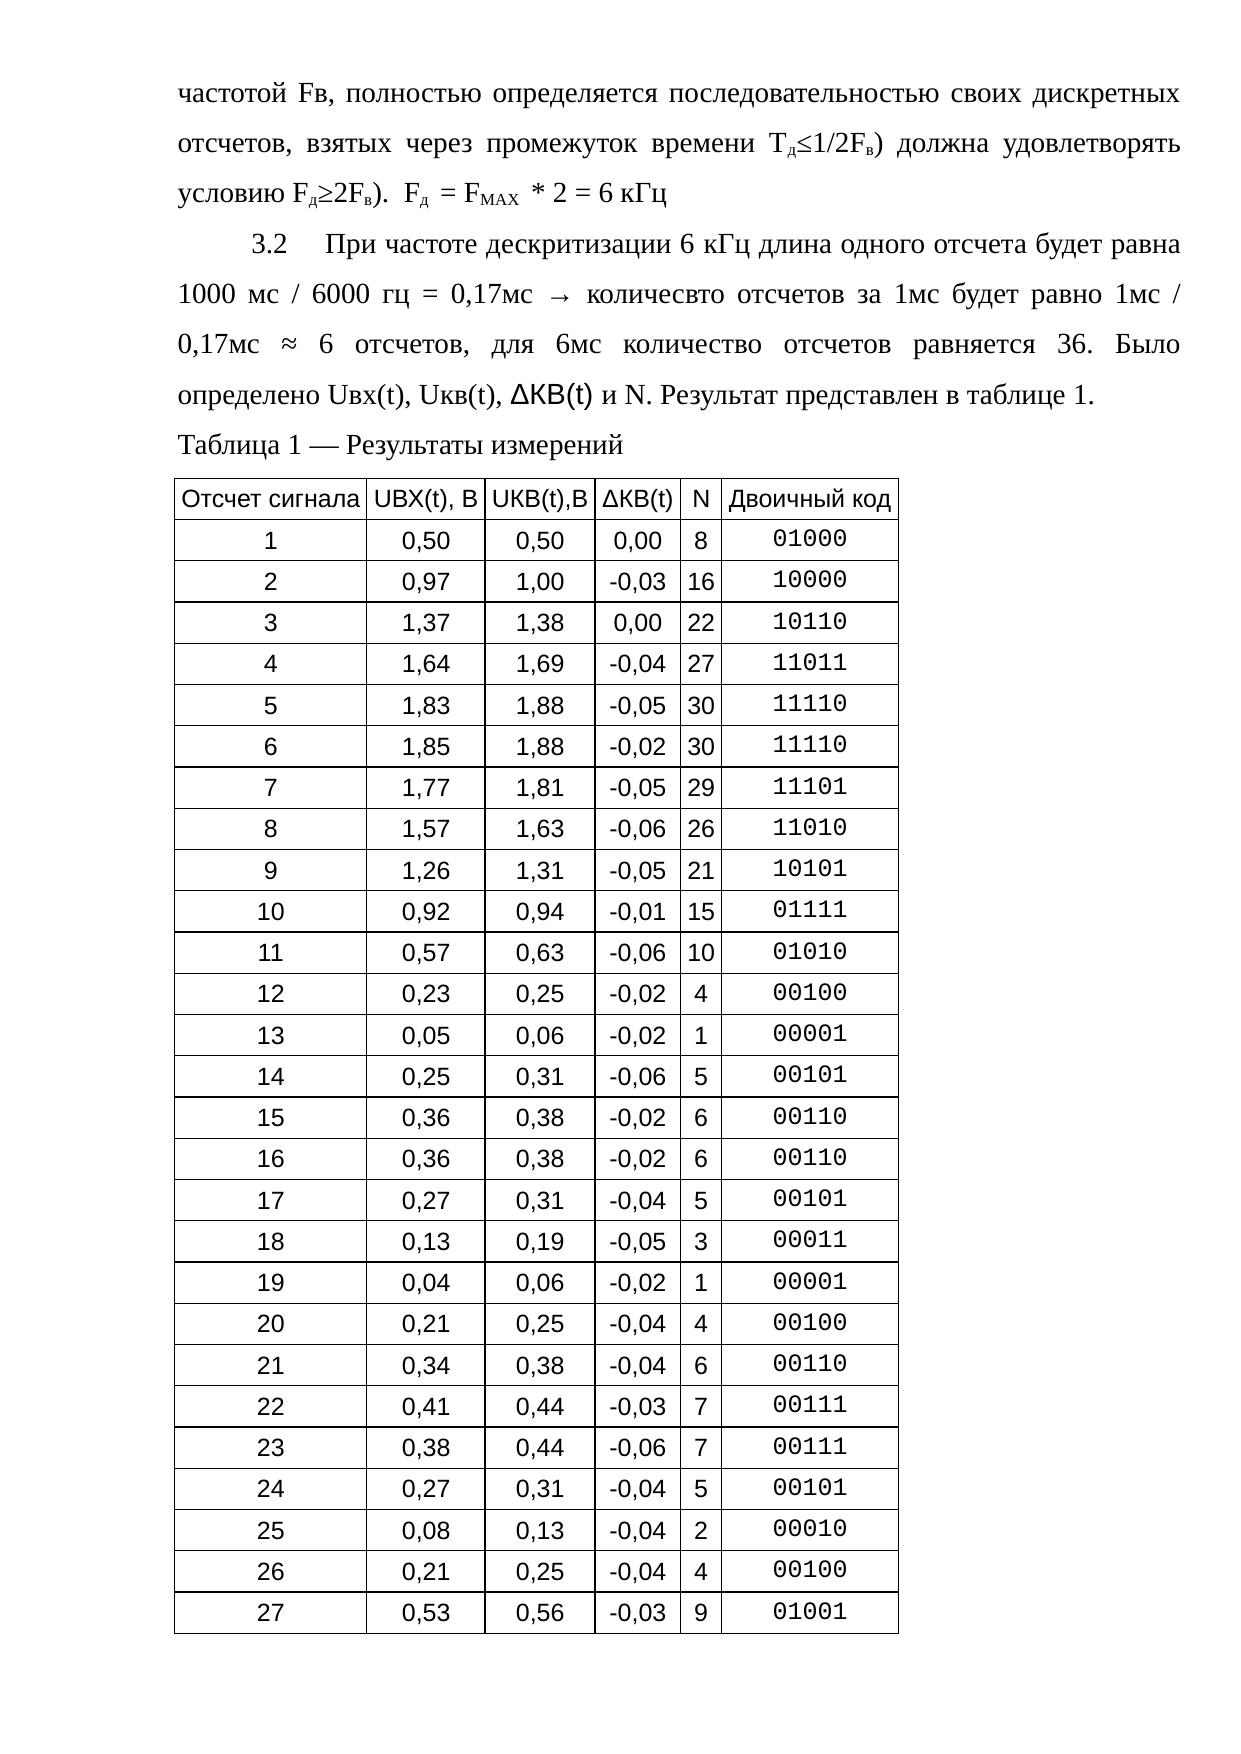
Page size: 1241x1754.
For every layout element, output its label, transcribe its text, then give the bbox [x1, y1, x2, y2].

table_cell 0,92 [367, 891, 484, 931]
table_cell 0,63 [486, 933, 594, 973]
table_cell 10 [681, 933, 721, 973]
table_cell 01000 [722, 520, 898, 560]
table_cell 00001 [722, 1015, 898, 1055]
table_cell -0,02 [596, 1098, 680, 1138]
table_cell 1 [175, 520, 366, 560]
table_cell 0,27 [367, 1180, 484, 1220]
table_cell 0,50 [486, 520, 594, 560]
table_cell 0,13 [367, 1221, 484, 1261]
table_cell 1,88 [486, 726, 594, 766]
table_cell 20 [175, 1304, 366, 1344]
table_cell -0,05 [596, 1221, 680, 1261]
table_cell 0,21 [367, 1551, 484, 1591]
table_cell 2 [175, 561, 366, 601]
table_cell 30 [681, 685, 721, 725]
table_cell 1,85 [367, 726, 484, 766]
table_cell 9 [175, 850, 366, 890]
table_cell 0,04 [367, 1263, 484, 1303]
table_cell 0,36 [367, 1098, 484, 1138]
table_cell -0,05 [596, 685, 680, 725]
table_cell -0,04 [596, 644, 680, 684]
table_cell 0,19 [486, 1221, 594, 1261]
table_cell 1,64 [367, 644, 484, 684]
table_header Отсчет сигнала [175, 479, 366, 519]
table_cell 4 [681, 974, 721, 1014]
table_header UВХ(t), В [367, 479, 484, 519]
table_cell 00011 [722, 1221, 898, 1261]
table_cell 0,23 [367, 974, 484, 1014]
table_cell 00010 [722, 1510, 898, 1550]
table_cell 0,36 [367, 1139, 484, 1179]
table_cell 0,38 [367, 1428, 484, 1468]
table_cell 00100 [722, 1304, 898, 1344]
table_cell 0,31 [486, 1056, 594, 1096]
table_cell 14 [175, 1056, 366, 1096]
table_cell -0,04 [596, 1180, 680, 1220]
table_cell 3 [681, 1221, 721, 1261]
table_cell 6 [681, 1098, 721, 1138]
table_cell 00100 [722, 974, 898, 1014]
table_cell 1,88 [486, 685, 594, 725]
table_cell 1,83 [367, 685, 484, 725]
table_cell 24 [175, 1469, 366, 1509]
table_cell 2 [681, 1510, 721, 1550]
table_cell 26 [175, 1551, 366, 1591]
table_cell 4 [681, 1551, 721, 1591]
table_cell 0,25 [486, 1551, 594, 1591]
table_cell 0,38 [486, 1098, 594, 1138]
table_cell 1,26 [367, 850, 484, 890]
table_cell -0,04 [596, 1304, 680, 1344]
table_cell -0,02 [596, 1015, 680, 1055]
list При частоте дескритизации 6 кГц длина одного отсчета будет равна 1000 мс / 6000 гц = 0,17мс → количесвто отсчетов за 1мс будет равно 1мс / 0,17мс ≈ 6 отсчетов, для 6мс количество отсчетов равняется 36. Было определено Uвх(t), Uкв(t), ΔКВ(t) и N. Результат представлен в таблице 1. [177, 226, 1181, 411]
table_cell 01001 [722, 1593, 898, 1633]
table_cell 11010 [722, 809, 898, 849]
table_cell 0,25 [486, 974, 594, 1014]
table_cell 3 [175, 603, 366, 643]
table_cell 7 [175, 768, 366, 808]
table_cell 0,41 [367, 1386, 484, 1426]
table_header ΔКВ(t) [596, 479, 680, 519]
table_cell 00110 [722, 1345, 898, 1385]
table_cell 7 [681, 1428, 721, 1468]
table_cell -0,02 [596, 974, 680, 1014]
table_cell 1,57 [367, 809, 484, 849]
table_cell 0,50 [367, 520, 484, 560]
table_cell 11 [175, 933, 366, 973]
table_cell 11110 [722, 726, 898, 766]
table_cell 22 [681, 603, 721, 643]
table_cell 5 [681, 1469, 721, 1509]
table_cell 10110 [722, 603, 898, 643]
table_cell 29 [681, 768, 721, 808]
table_cell 11011 [722, 644, 898, 684]
table_cell 6 [175, 726, 366, 766]
table_cell 0,53 [367, 1593, 484, 1633]
table_cell 23 [175, 1428, 366, 1468]
text Таблица 1 — Результаты измерений [177, 427, 1181, 461]
table_cell 00110 [722, 1098, 898, 1138]
table_cell -0,02 [596, 726, 680, 766]
table_cell 0,27 [367, 1469, 484, 1509]
table_cell -0,03 [596, 1593, 680, 1633]
table_cell 17 [175, 1180, 366, 1220]
table_cell 8 [175, 809, 366, 849]
table_cell 0,08 [367, 1510, 484, 1550]
table_cell 0,57 [367, 933, 484, 973]
table_cell -0,03 [596, 561, 680, 601]
table_cell 0,38 [486, 1139, 594, 1179]
table_cell 1,37 [367, 603, 484, 643]
table_cell 27 [175, 1593, 366, 1633]
table_cell -0,04 [596, 1469, 680, 1509]
table_cell 0,13 [486, 1510, 594, 1550]
table_cell 11110 [722, 685, 898, 725]
table_cell 25 [175, 1510, 366, 1550]
table_cell 6 [681, 1345, 721, 1385]
table_cell 1,63 [486, 809, 594, 849]
table_cell 0,56 [486, 1593, 594, 1633]
table_cell 1 [681, 1263, 721, 1303]
table_cell 7 [681, 1386, 721, 1426]
table_cell -0,01 [596, 891, 680, 931]
table_cell 1,69 [486, 644, 594, 684]
table_cell 00100 [722, 1551, 898, 1591]
table_cell 0,00 [596, 520, 680, 560]
table_cell -0,04 [596, 1551, 680, 1591]
table_cell 1,38 [486, 603, 594, 643]
table_cell 0,05 [367, 1015, 484, 1055]
table_cell -0,02 [596, 1139, 680, 1179]
table_cell -0,06 [596, 1428, 680, 1468]
table_cell 4 [681, 1304, 721, 1344]
table_cell 0,31 [486, 1180, 594, 1220]
table_cell 0,31 [486, 1469, 594, 1509]
table_cell 00111 [722, 1428, 898, 1468]
table_cell 01111 [722, 891, 898, 931]
table_cell 8 [681, 520, 721, 560]
table_cell 0,44 [486, 1386, 594, 1426]
table_cell 10 [175, 891, 366, 931]
table_cell 4 [175, 644, 366, 684]
table_cell 0,97 [367, 561, 484, 601]
table_cell 1,77 [367, 768, 484, 808]
table_cell 9 [681, 1593, 721, 1633]
table_cell 26 [681, 809, 721, 849]
table_cell 00101 [722, 1056, 898, 1096]
table_cell 6 [681, 1139, 721, 1179]
table_cell 0,25 [367, 1056, 484, 1096]
table_cell 5 [681, 1180, 721, 1220]
table_cell 13 [175, 1015, 366, 1055]
table_cell 0,00 [596, 603, 680, 643]
table_cell 0,38 [486, 1345, 594, 1385]
table_cell 00110 [722, 1139, 898, 1179]
table_cell 01010 [722, 933, 898, 973]
table_cell -0,04 [596, 1510, 680, 1550]
table_cell 0,21 [367, 1304, 484, 1344]
table_cell -0,06 [596, 1056, 680, 1096]
table_header UКВ(t),В [486, 479, 594, 519]
table_cell 19 [175, 1263, 366, 1303]
table_header N [681, 479, 721, 519]
table_cell 27 [681, 644, 721, 684]
table_cell 5 [681, 1056, 721, 1096]
table_cell 21 [175, 1345, 366, 1385]
table_header Двоичный код [722, 479, 898, 519]
table_cell 12 [175, 974, 366, 1014]
text частотой Fв, полностью определяется последовательностью своих дискретных отсчетов, взятых через промежуток времени Тд≤1/2Fв) должна удовлетворять условию Fд≥2Fв). Fд = FMAX * 2 = 6 кГц [177, 75, 1181, 209]
table_cell 00101 [722, 1180, 898, 1220]
table_cell 15 [175, 1098, 366, 1138]
table_cell 00001 [722, 1263, 898, 1303]
table_cell 0,94 [486, 891, 594, 931]
table_cell 0,25 [486, 1304, 594, 1344]
table_cell 0,44 [486, 1428, 594, 1468]
table_cell -0,05 [596, 850, 680, 890]
table_cell 5 [175, 685, 366, 725]
table_cell 15 [681, 891, 721, 931]
table_cell -0,02 [596, 1263, 680, 1303]
table_cell 1,81 [486, 768, 594, 808]
table_cell 11101 [722, 768, 898, 808]
table_cell -0,04 [596, 1345, 680, 1385]
table_cell 16 [681, 561, 721, 601]
table_cell 10101 [722, 850, 898, 890]
table_cell 00111 [722, 1386, 898, 1426]
table_cell -0,06 [596, 933, 680, 973]
table_cell -0,03 [596, 1386, 680, 1426]
table_cell 1,00 [486, 561, 594, 601]
table_cell 10000 [722, 561, 898, 601]
table_cell 1 [681, 1015, 721, 1055]
table_cell 16 [175, 1139, 366, 1179]
table_cell 30 [681, 726, 721, 766]
table_cell 0,06 [486, 1263, 594, 1303]
table_cell 21 [681, 850, 721, 890]
table_cell -0,05 [596, 768, 680, 808]
table_cell 22 [175, 1386, 366, 1426]
table_cell 0,34 [367, 1345, 484, 1385]
table_cell 1,31 [486, 850, 594, 890]
table_cell 00101 [722, 1469, 898, 1509]
table_cell 18 [175, 1221, 366, 1261]
table_cell -0,06 [596, 809, 680, 849]
table_cell 0,06 [486, 1015, 594, 1055]
